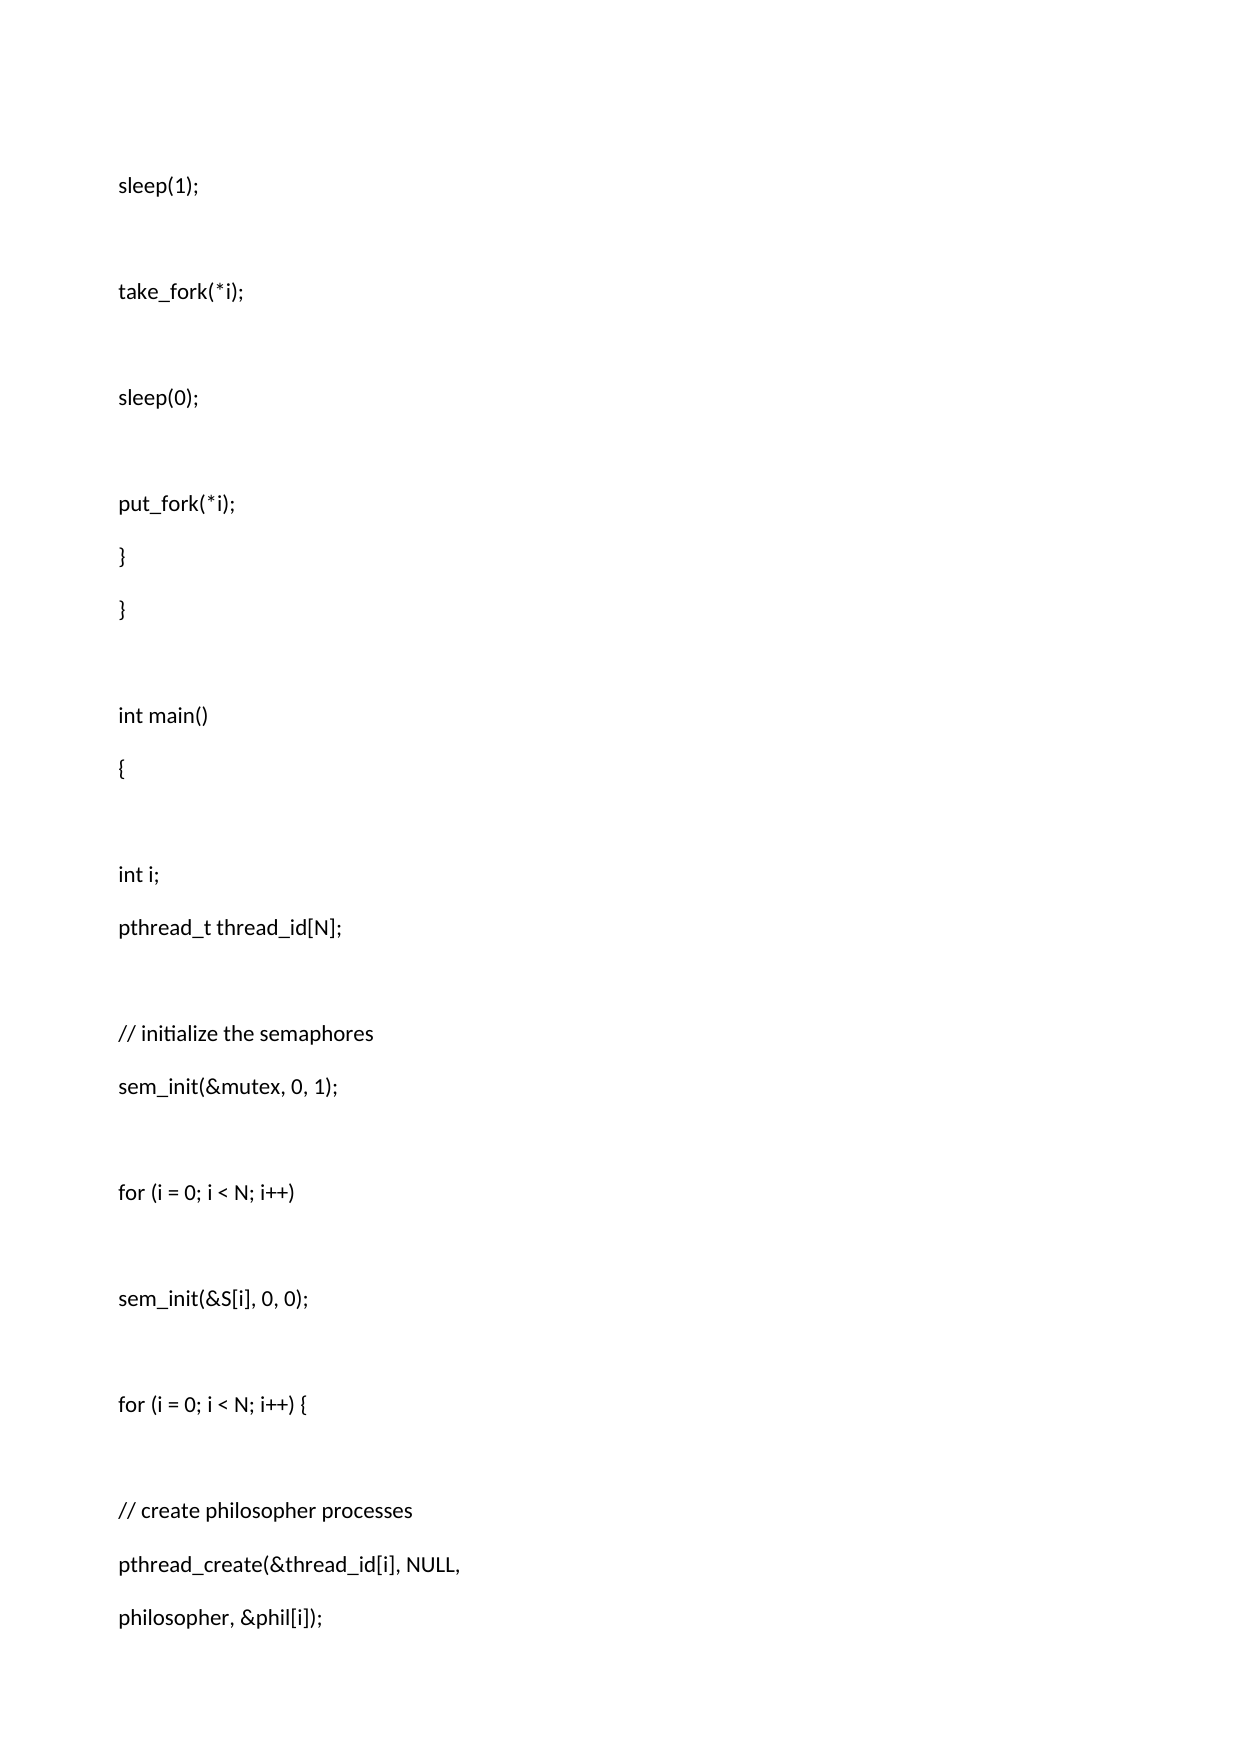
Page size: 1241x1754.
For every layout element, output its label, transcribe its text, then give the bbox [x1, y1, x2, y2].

text pthread_create(&thread_id[i], NULL, [118, 1550, 1122, 1578]
text sleep(0); [118, 383, 1122, 411]
text for (i = 0; i < N; i++) [118, 1178, 1122, 1207]
text sem_init(&S[i], 0, 0); [118, 1284, 1122, 1313]
text } [118, 595, 1122, 623]
text take_fork(*i); [118, 277, 1122, 305]
text { [118, 754, 1122, 782]
text sem_init(&mutex, 0, 1); [118, 1072, 1122, 1101]
text philosopher, &phil[i]); [118, 1603, 1122, 1631]
text int main() [118, 701, 1122, 729]
text } [118, 542, 1122, 570]
text sleep(1); [118, 171, 1122, 199]
text for (i = 0; i < N; i++) { [118, 1391, 1122, 1419]
text pthread_t thread_id[N]; [118, 913, 1122, 941]
text // create philosopher processes [118, 1497, 1122, 1525]
text int i; [118, 860, 1122, 888]
text // initialize the semaphores [118, 1019, 1122, 1047]
text put_fork(*i); [118, 489, 1122, 517]
